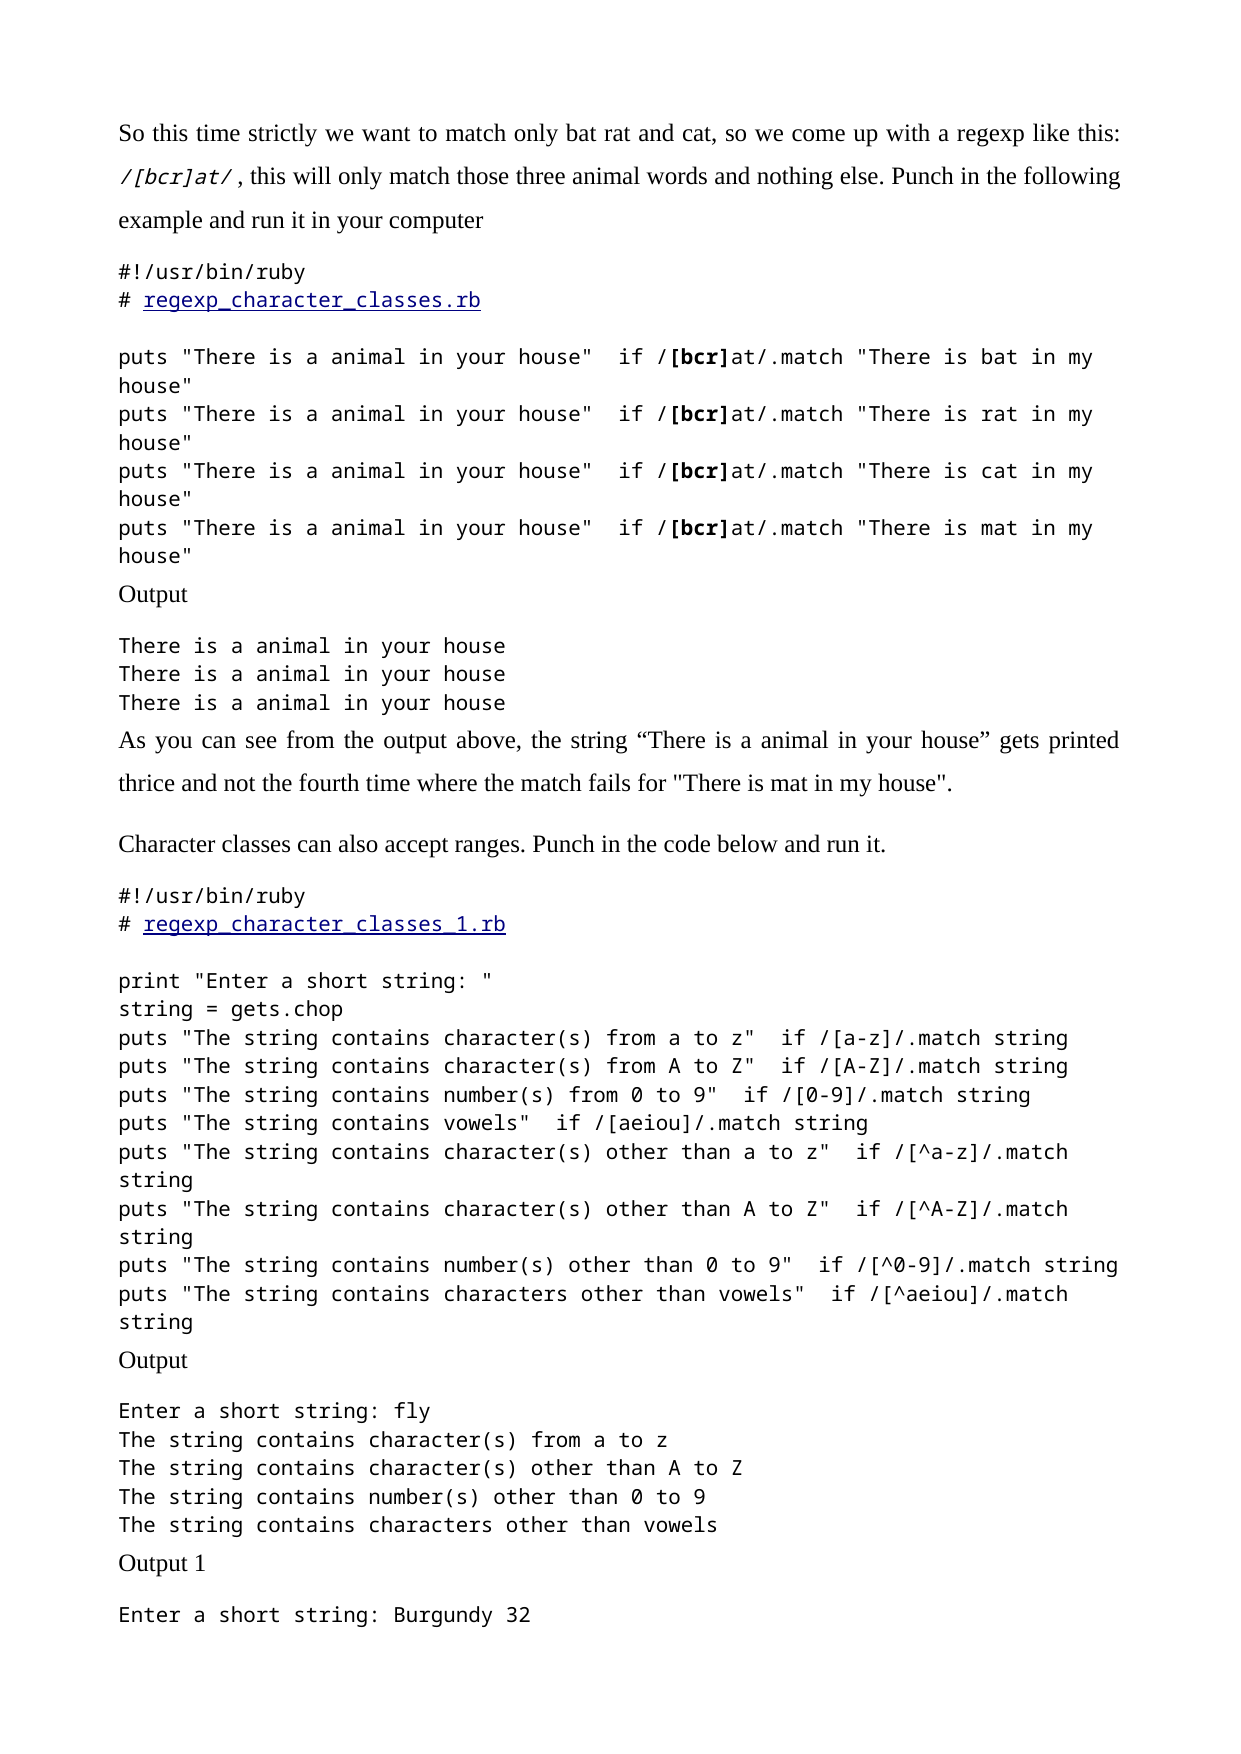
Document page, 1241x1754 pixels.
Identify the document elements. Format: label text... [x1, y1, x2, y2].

text puts "The string contains character(s) from A to Z" if /[A-Z]/.match string [118, 1051, 1122, 1080]
text Output 1 [118, 1548, 1122, 1576]
text puts "The string contains character(s) other than a to z" if /[^a-z]/.match string [118, 1137, 1122, 1194]
text puts "The string contains characters other than vowels" if /[^aeiou]/.match string [118, 1279, 1122, 1336]
text puts "There is a animal in your house" if /[bcr]at/.match "There is bat in my house" [118, 342, 1122, 399]
text #!/usr/bin/ruby [118, 881, 1122, 909]
text puts "The string contains character(s) other than A to Z" if /[^A-Z]/.match string [118, 1194, 1122, 1251]
text puts "The string contains number(s) from 0 to 9" if /[0-9]/.match string [118, 1080, 1122, 1108]
text There is a animal in your house [118, 631, 1122, 659]
text puts "The string contains character(s) from a to z" if /[a-z]/.match string [118, 1023, 1122, 1051]
text The string contains character(s) other than A to Z [118, 1453, 1122, 1482]
text puts "The string contains number(s) other than 0 to 9" if /[^0-9]/.match string [118, 1251, 1122, 1279]
text puts "There is a animal in your house" if /[bcr]at/.match "There is mat in my house" [118, 513, 1122, 570]
text The string contains characters other than vowels [118, 1510, 1122, 1539]
text string = gets.chop [118, 994, 1122, 1023]
text There is a animal in your house [118, 659, 1122, 688]
text Output [118, 1345, 1122, 1373]
text print "Enter a short string: " [118, 966, 1122, 994]
text puts "There is a animal in your house" if /[bcr]at/.match "There is cat in my house" [118, 456, 1122, 513]
text Enter a short string: Burgundy 32 [118, 1600, 1122, 1628]
text The string contains number(s) other than 0 to 9 [118, 1482, 1122, 1510]
text The string contains character(s) from a to z [118, 1425, 1122, 1453]
text #!/usr/bin/ruby [118, 257, 1122, 286]
text puts "There is a animal in your house" if /[bcr]at/.match "There is rat in my house" [118, 399, 1122, 456]
text Enter a short string: fly [118, 1397, 1122, 1425]
text There is a animal in your house [118, 688, 1122, 716]
text puts "The string contains vowels" if /[aeiou]/.match string [118, 1108, 1122, 1137]
text Output [118, 579, 1122, 607]
text Character classes can also accept ranges. Punch in the code below and run it. [118, 829, 1122, 858]
text So this time strictly we want to match only bat rat and cat, so we come up with a regexp like this: /[bcr]at/ , this will only match those three animal words and nothing else. Punch in the following example and run it in your computer [118, 118, 1122, 234]
text # regexp_character_classes_1.rb [118, 909, 1122, 938]
text As you can see from the output above, the string “There is a animal in your house” gets printed thrice and not the fourth time where the match fails for "There is mat in my house". [118, 725, 1122, 797]
text # regexp_character_classes.rb [118, 286, 1122, 314]
